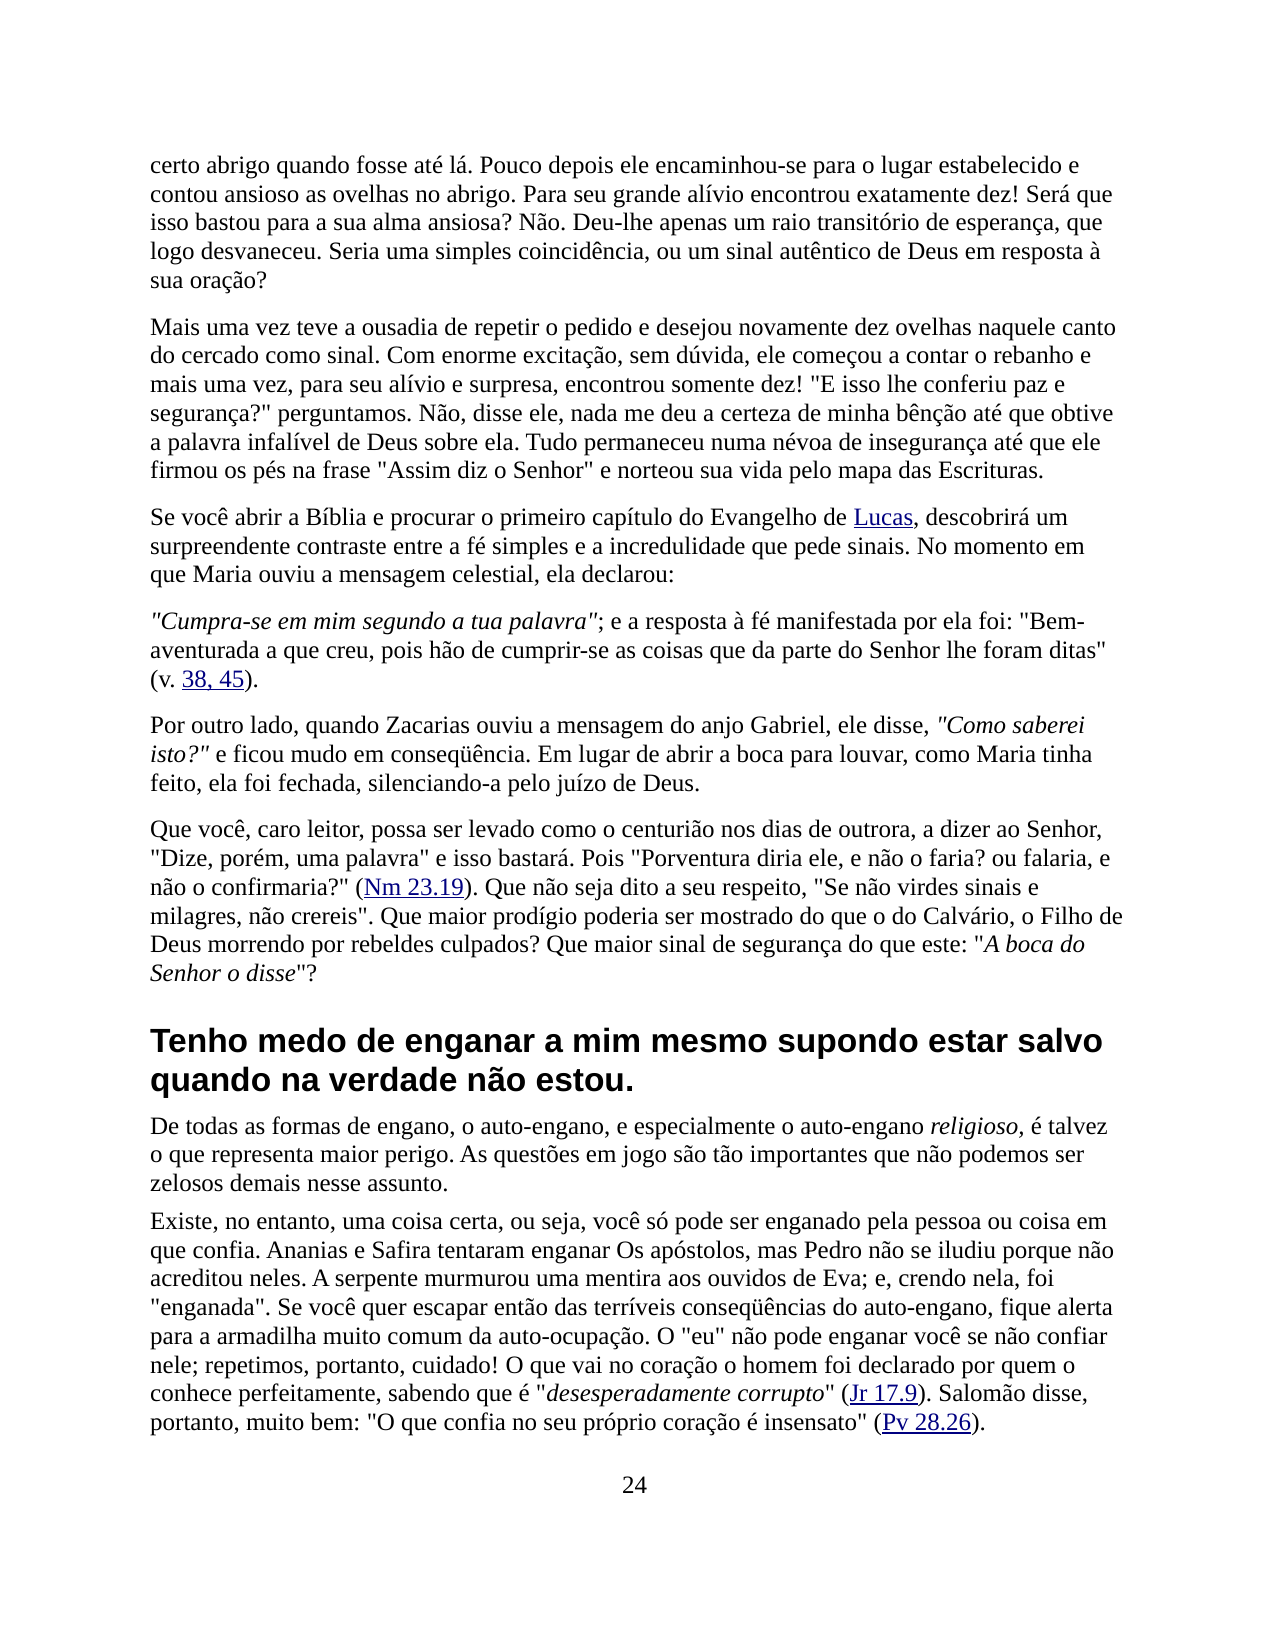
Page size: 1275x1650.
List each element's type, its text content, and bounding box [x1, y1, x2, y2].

text certo abrigo quando fosse até lá. Pouco depois ele encaminhou-se para o lugar estabelecido e contou ansioso as ovelhas no abrigo. Para seu grande alívio encontrou exatamente dez! Será que isso bastou para a sua alma ansiosa? Não. Deu-lhe apenas um raio transitório de esperança, que logo desvaneceu. Seria uma simples coincidência, ou um sinal autêntico de Deus em resposta à sua oração? [150, 150, 1125, 294]
subtitle Tenho medo de enganar a mim mesmo supondo estar salvo quando na verdade não estou. [150, 1021, 1125, 1098]
text De todas as formas de engano, o auto-engano, e especialmente o auto-engano religioso, é talvez o que representa maior perigo. As questões em jogo são tão importantes que não podemos ser zelosos demais nesse assunto. [150, 1111, 1125, 1197]
text "Cumpra-se em mim segundo a tua palavra"; e a resposta à fé manifestada por ela foi: "Bem-aventurada a que creu, pois hão de cumprir-se as coisas que da parte do Senhor lhe foram ditas" (v. 38, 45). [150, 606, 1125, 692]
text Por outro lado, quando Zacarias ouviu a mensagem do anjo Gabriel, ele disse, "Como saberei isto?" e ficou mudo em conseqüência. Em lugar de abrir a boca para louvar, como Maria tinha feito, ela foi fechada, silenciando-a pelo juízo de Deus. [150, 710, 1125, 797]
text Se você abrir a Bíblia e procurar o primeiro capítulo do Evangelho de Lucas, descobrirá um surpreendente contraste entre a fé simples e a incredulidade que pede sinais. No momento em que Maria ouviu a mensagem celestial, ela declarou: [150, 502, 1125, 588]
text Que você, caro leitor, possa ser levado como o centurião nos dias de outrora, a dizer ao Senhor, "Dize, porém, uma palavra" e isso bastará. Pois "Porventura diria ele, e não o faria? ou falaria, e não o confirmaria?" (Nm 23.19). Que não seja dito a seu respeito, "Se não virdes sinais e milagres, não crereis". Que maior prodígio poderia ser mostrado do que o do Calvário, o Filho de Deus morrendo por rebeldes culpados? Que maior sinal de segurança do que este: "A boca do Senhor o disse"? [150, 814, 1125, 987]
text Mais uma vez teve a ousadia de repetir o pedido e desejou novamente dez ovelhas naquele canto do cercado como sinal. Com enorme excitação, sem dúvida, ele começou a contar o rebanho e mais uma vez, para seu alívio e surpresa, encontrou somente dez! "E isso lhe conferiu paz e segurança?" perguntamos. Não, disse ele, nada me deu a certeza de minha bênção até que obtive a palavra infalível de Deus sobre ela. Tudo permaneceu numa névoa de insegurança até que ele firmou os pés na frase "Assim diz o Senhor" e norteou sua vida pelo mapa das Escrituras. [150, 312, 1125, 484]
text Existe, no entanto, uma coisa certa, ou seja, você só pode ser enganado pela pessoa ou coisa em que confia. Ananias e Safira tentaram enganar Os apóstolos, mas Pedro não se iludiu porque não acreditou neles. A serpente murmurou uma mentira aos ouvidos de Eva; e, crendo nela, foi "enganada". Se você quer escapar então das terríveis conseqüências do auto-engano, fique alerta para a armadilha muito comum da auto-ocupação. O "eu" não pode enganar você se não confiar nele; repetimos, portanto, cuidado! O que vai no coração o homem foi declarado por quem o conhece perfeitamente, sabendo que é "desesperadamente corrupto" (Jr 17.9). Salomão disse, portanto, muito bem: "O que confia no seu próprio coração é insensato" (Pv 28.26). [150, 1206, 1125, 1436]
